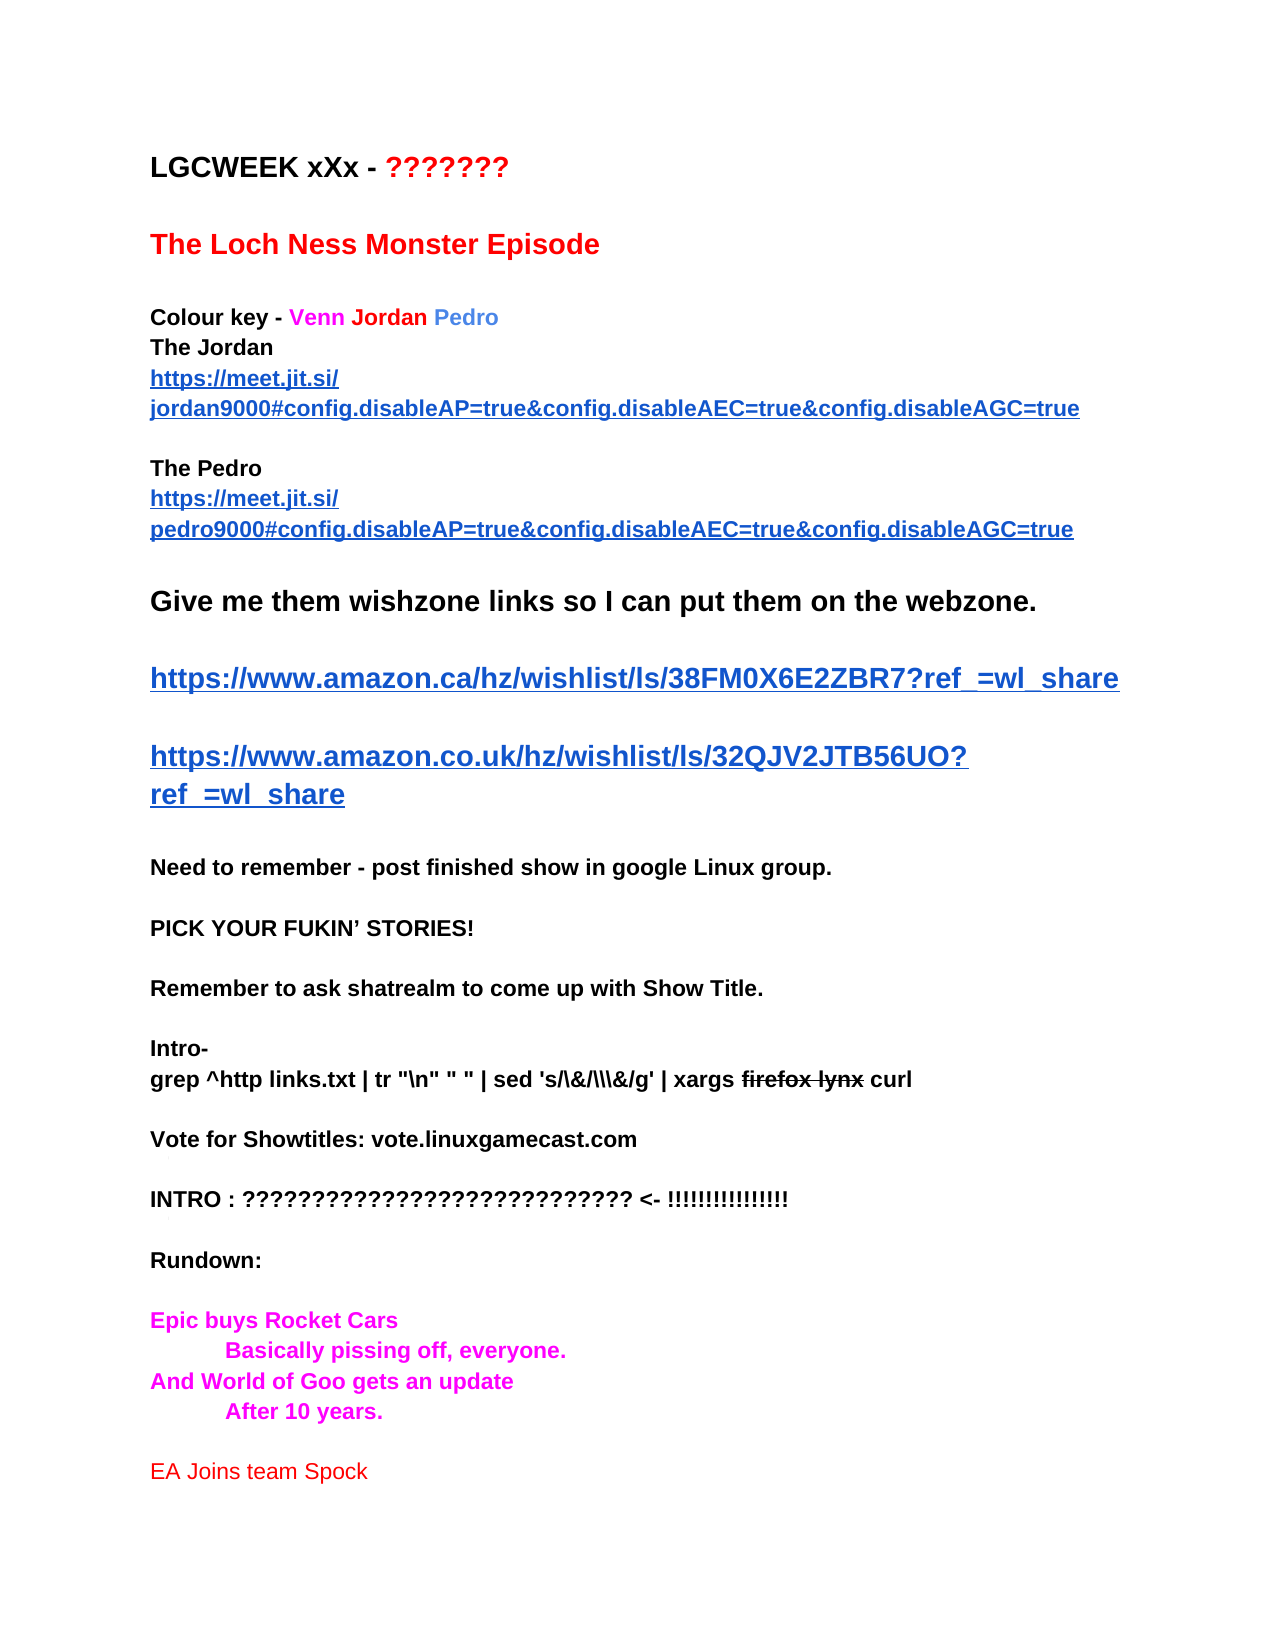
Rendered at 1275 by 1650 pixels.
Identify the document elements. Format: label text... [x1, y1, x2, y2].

text PICK YOUR FUKIN’ STORIES! [150, 914, 1125, 941]
text Colour key - Venn Jordan Pedro [150, 304, 1125, 331]
text The Jordan [150, 334, 1125, 361]
text grep ^http links.txt | tr "\n" " " | sed 's/\&/\\\&/g' | xargs firefox lynx curl [150, 1066, 1125, 1092]
text https://meet.jit.si/pedro9000#config.disableAP=true&config.disableAEC=true&config.disableAGC=true [150, 485, 1125, 542]
text Remember to ask shatrealm to come up with Show Title. [150, 975, 1125, 1001]
text Intro- [150, 1035, 1125, 1062]
text Give me them wishzone links so I can put them on the webzone. [150, 584, 1125, 618]
text Rundown: [150, 1247, 1125, 1273]
text https://meet.jit.si/jordan9000#config.disableAP=true&config.disableAEC=true&config.disableAGC=true [150, 364, 1125, 421]
text The Pedro [150, 455, 1125, 482]
text EA Joins team Spock [150, 1458, 1125, 1485]
text https://www.amazon.ca/hz/wishlist/ls/38FM0X6E2ZBR7?ref_=wl_share [150, 661, 1125, 695]
text The Loch Ness Monster Episode [150, 227, 1125, 261]
text INTRO : ???????????????????????????? <- !!!!!!!!!!!!!!!! [150, 1186, 1125, 1213]
text Vote for Showtitles: vote.linuxgamecast.com [150, 1126, 1125, 1152]
text LGCWEEK xXx - ??????? [150, 150, 1125, 183]
text Epic buys Rocket Cars Basically pissing off, everyone. [150, 1307, 1125, 1364]
text And World of Goo gets an update After 10 years. [150, 1368, 1125, 1424]
text https://www.amazon.co.uk/hz/wishlist/ls/32QJV2JTB56UO?ref_=wl_share [150, 738, 1125, 811]
text Need to remember - post finished show in google Linux group. [150, 854, 1125, 881]
